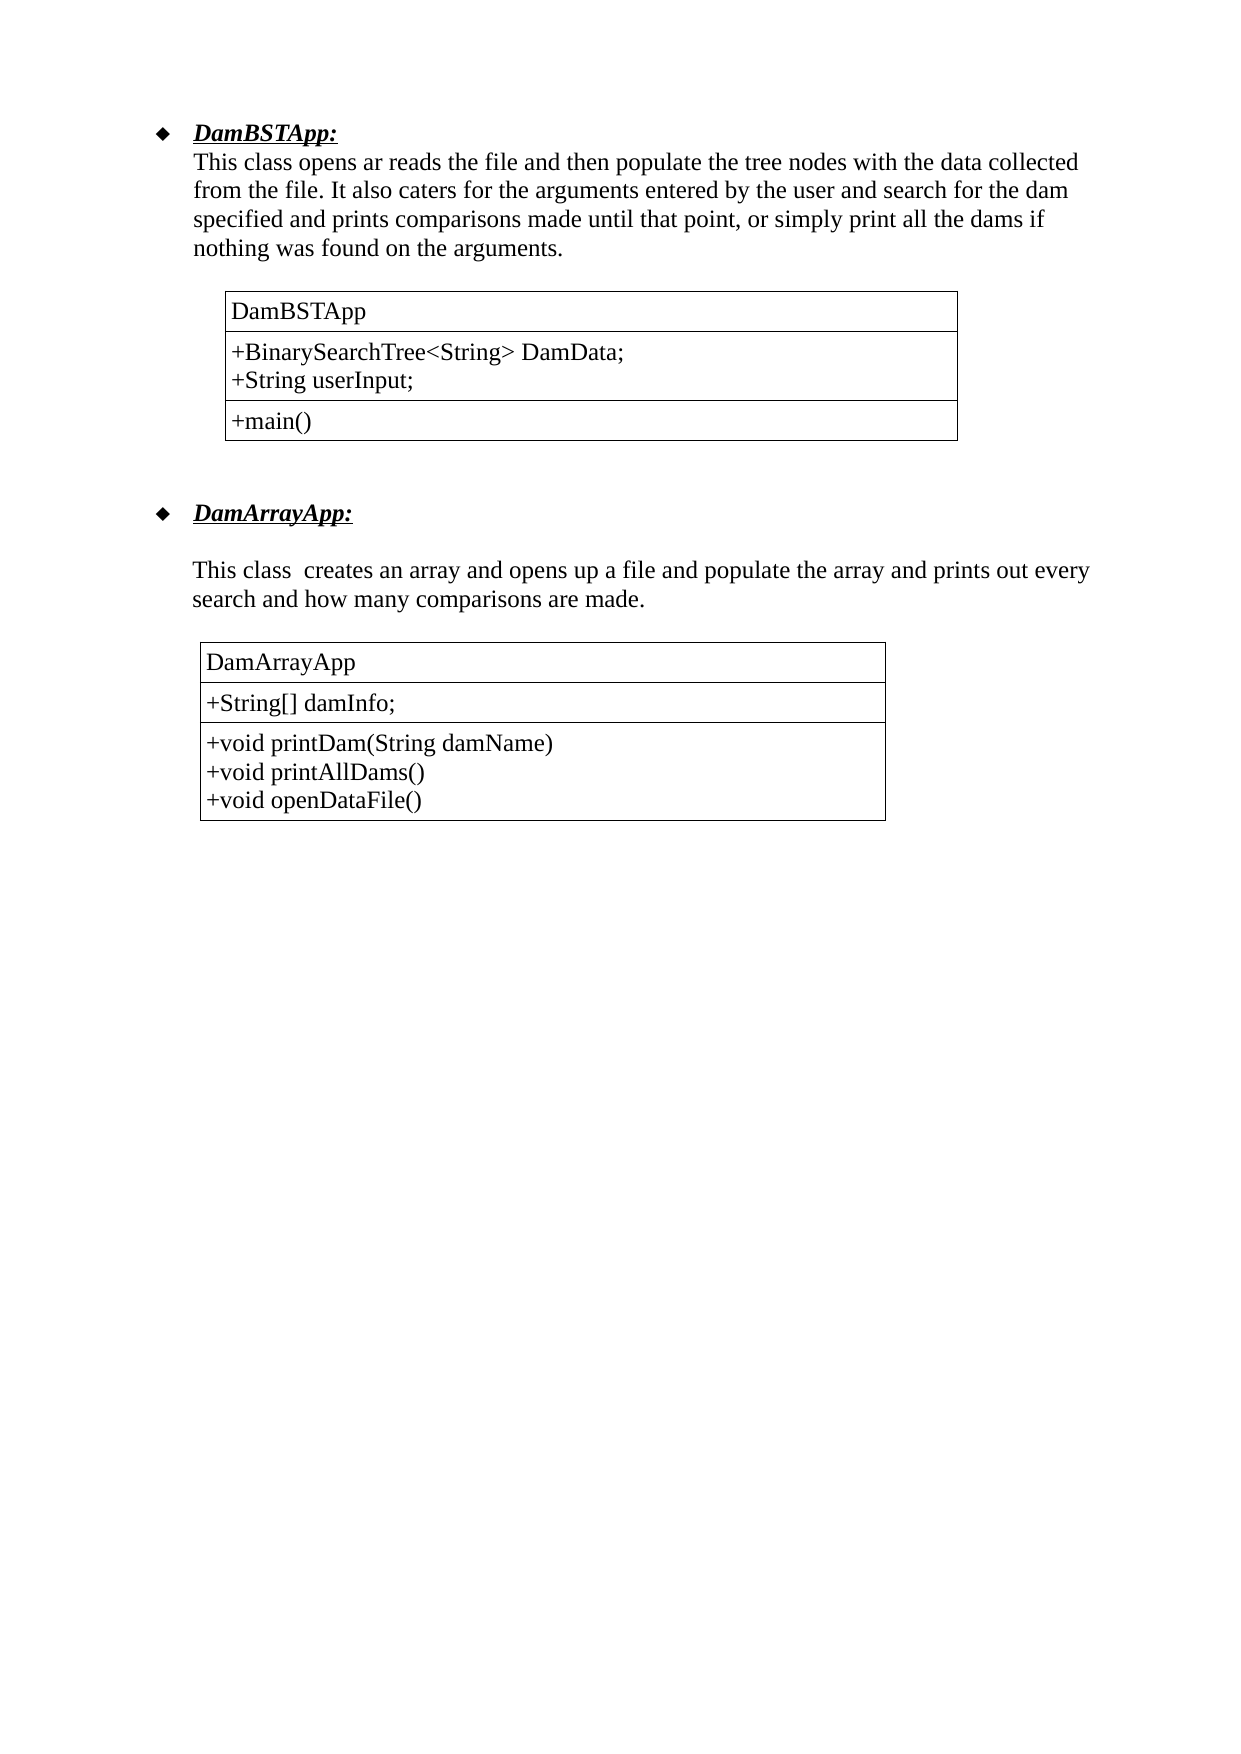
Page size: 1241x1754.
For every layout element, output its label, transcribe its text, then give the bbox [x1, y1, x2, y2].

table_cell +String[] damInfo; [201, 683, 885, 722]
text This class creates an array and opens up a file and populate the array and prints out every search and how many comparisons are made. [118, 555, 1122, 613]
list DamBSTApp: [156, 118, 1122, 147]
table_header DamBSTApp [226, 292, 957, 331]
list This class opens ar reads the file and then populate the tree nodes with the data collected from the file. It also caters for the arguments entered by the user and search for the dam specified and prints comparisons made until that point, or simply print all the dams if nothing was found on the arguments. [156, 147, 1122, 262]
list DamArrayApp: [156, 498, 1122, 527]
table_header DamArrayApp [201, 643, 885, 682]
table_cell +BinarySearchTree<String> DamData; +String userInput; [226, 332, 957, 400]
table_cell +void printDam(String damName) +void printAllDams() +void openDataFile() [201, 723, 885, 820]
table_cell +main() [226, 401, 957, 440]
